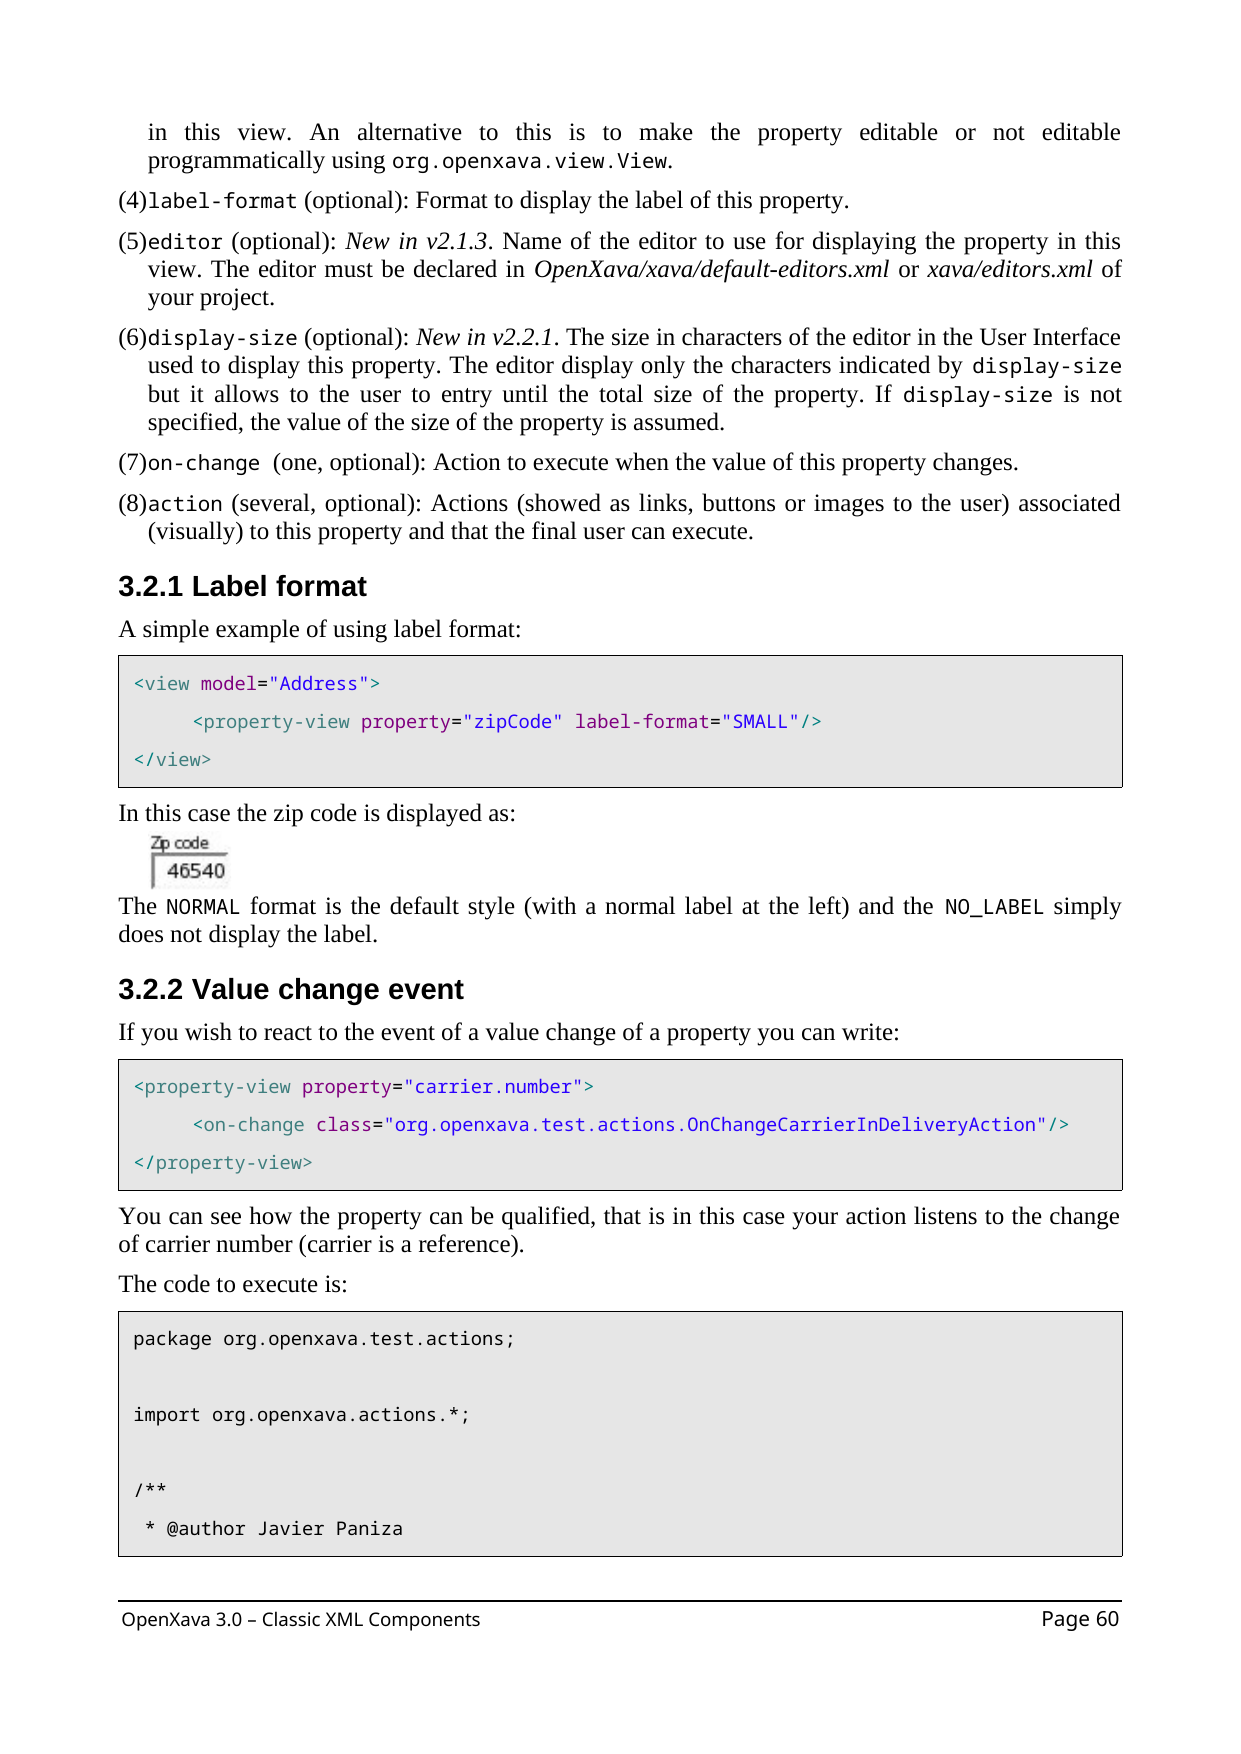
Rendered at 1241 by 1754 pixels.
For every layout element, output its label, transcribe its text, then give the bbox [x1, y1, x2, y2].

list in this view. An alternative to this is to make the property editable or not editable programmatically using org.openxava.view.View. [118, 118, 1122, 174]
text In this case the zip code is displayed as: [118, 799, 1122, 827]
text If you wish to react to the event of a value change of a property you can write: [118, 1018, 1122, 1046]
text <view model="Address"> [119, 656, 1122, 693]
text The NORMAL format is the default style (with a normal label at the left) and the NO_LABEL simply does not display the label. [118, 839, 1122, 948]
text You can see how the property can be qualified, that is in this case your action listens to the change of carrier number (carrier is a reference). [118, 1202, 1122, 1258]
text The code to execute is: [118, 1270, 1122, 1298]
list label-format (optional): Format to display the label of this property. [118, 187, 1122, 215]
list editor (optional): New in v2.1.3. Name of the editor to use for displaying the property in this view. The editor must be declared in OpenXava/xava/default-editors.xml or xava/editors.xml of your project. [118, 227, 1122, 311]
text /** [119, 1463, 1122, 1501]
picture [148, 831, 232, 893]
text * @author Javier Paniza [119, 1501, 1122, 1556]
list on-change (one, optional): Action to execute when the value of this property changes. [118, 448, 1122, 477]
text </view> [119, 731, 1122, 787]
text package org.openxava.test.actions; [119, 1312, 1122, 1349]
text <property-view property="carrier.number"> [119, 1060, 1122, 1097]
text <on-change class="org.openxava.test.actions.OnChangeCarrierInDeliveryAction"/> [119, 1097, 1122, 1135]
list display-size (optional): New in v2.2.1. The size in characters of the editor in the User Interface used to display this property. The editor display only the characters indicated by display-size but it allows to the user to entry until the total size of the property. If display-size is not specified, the value of the size of the property is assumed. [118, 323, 1122, 436]
subtitle Value change event [118, 973, 1122, 1006]
text </property-view> [119, 1135, 1122, 1190]
subtitle Label format [118, 570, 1122, 603]
text <property-view property="zipCode" label-format="SMALL"/> [119, 693, 1122, 731]
text A simple example of using label format: [118, 615, 1122, 643]
list action (several, optional): Actions (showed as links, buttons or images to the user) associated (visually) to this property and that the final user can execute. [118, 489, 1122, 545]
text import org.openxava.actions.*; [119, 1387, 1122, 1425]
